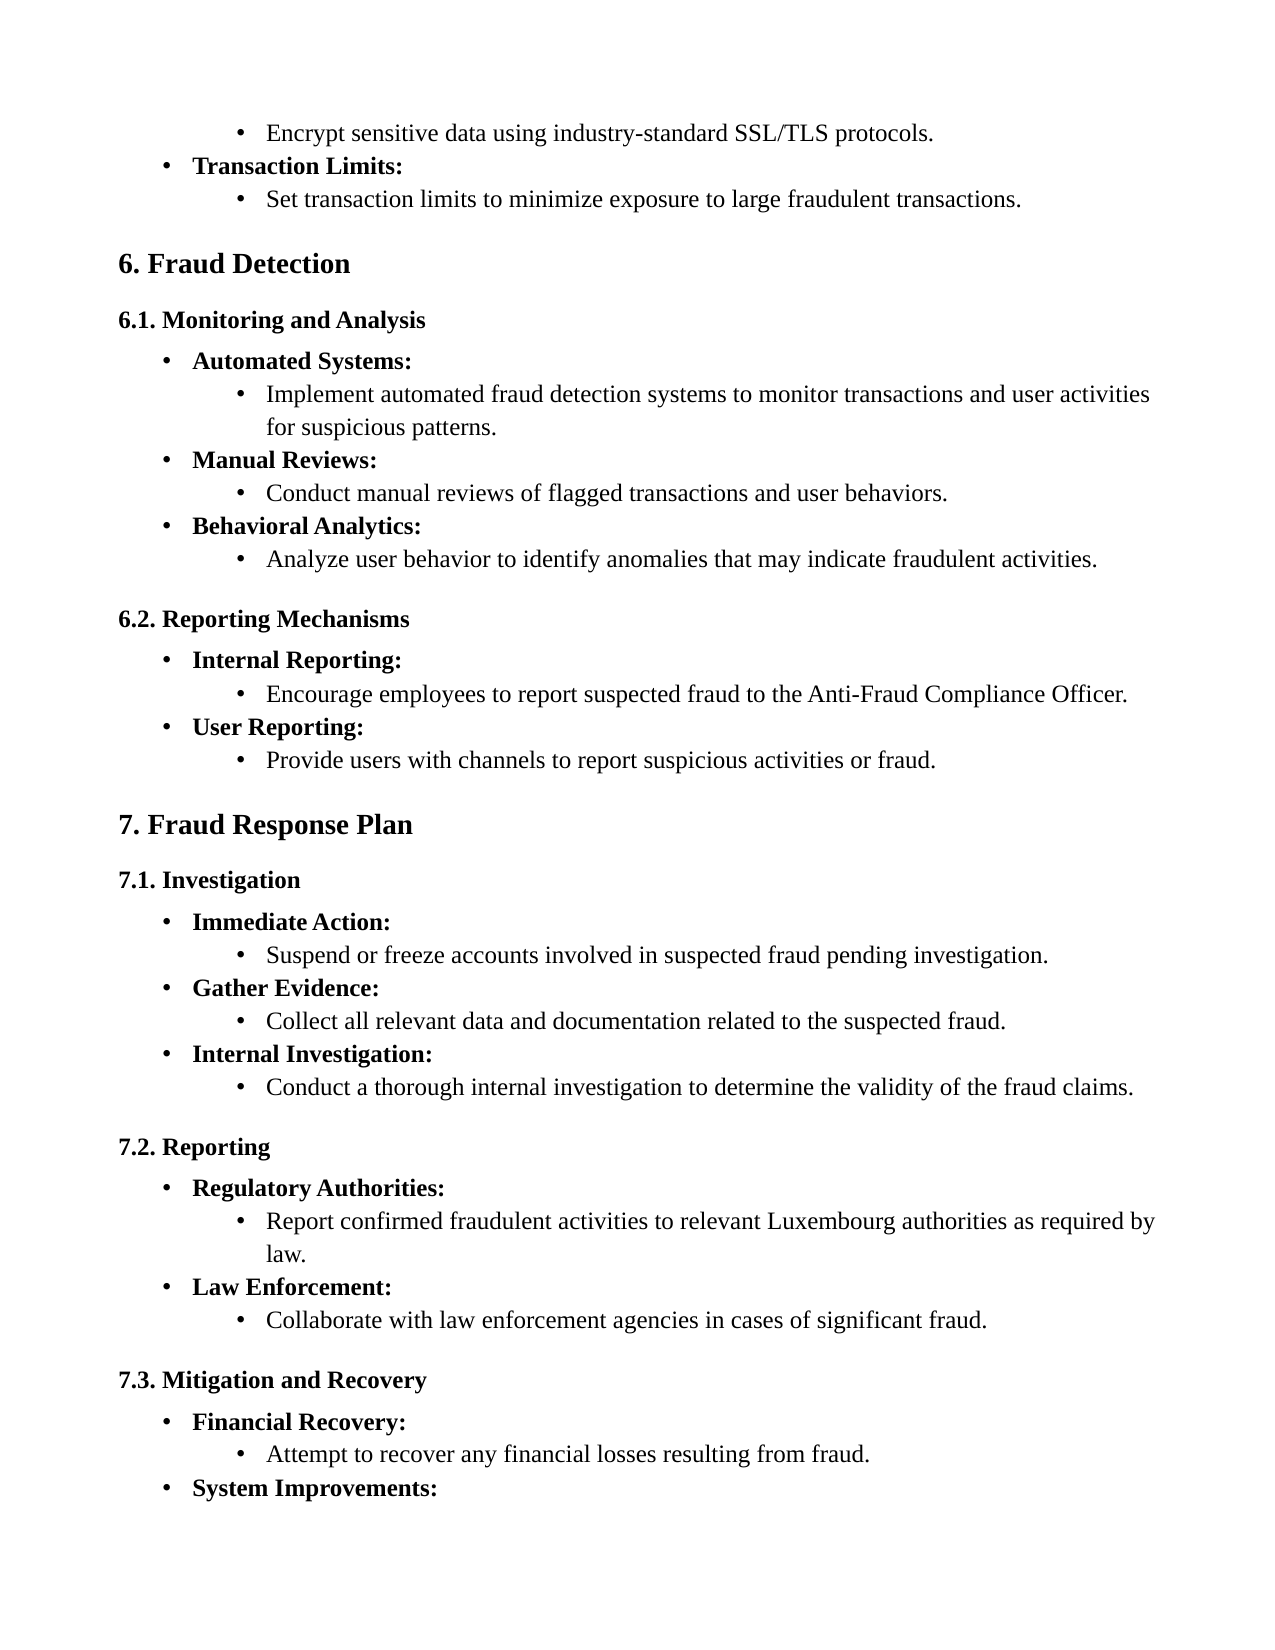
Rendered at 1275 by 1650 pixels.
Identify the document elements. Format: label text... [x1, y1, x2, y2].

list User Reporting: [162, 712, 1157, 740]
list Behavioral Analytics: [162, 511, 1157, 540]
list Transaction Limits: [162, 151, 1157, 180]
subtitle 6.2. Reporting Mechanisms [118, 604, 1157, 633]
list Encrypt sensitive data using industry-standard SSL/TLS protocols. [236, 118, 1157, 147]
list Encourage employees to report suspected fraud to the Anti-Fraud Compliance Officer. [236, 679, 1157, 707]
list Internal Reporting: [162, 646, 1157, 674]
list Law Enforcement: [162, 1272, 1157, 1301]
list Attempt to recover any financial losses resulting from fraud. [236, 1439, 1157, 1468]
list Conduct a thorough internal investigation to determine the validity of the fraud claims. [236, 1072, 1157, 1101]
subtitle 7. Fraud Response Plan [118, 807, 1157, 840]
list Manual Reviews: [162, 445, 1157, 474]
list Provide users with channels to report suspicious activities or fraud. [236, 745, 1157, 773]
subtitle 7.1. Investigation [118, 865, 1157, 894]
list Implement automated fraud detection systems to monitor transactions and user activities for suspicious patterns. [236, 379, 1157, 441]
list Set transaction limits to minimize exposure to large fraudulent transactions. [236, 184, 1157, 213]
list Internal Investigation: [162, 1039, 1157, 1067]
subtitle 6. Fraud Detection [118, 246, 1157, 280]
list Suspend or freeze accounts involved in suspected fraud pending investigation. [236, 940, 1157, 968]
list System Improvements: [162, 1473, 1157, 1501]
list Regulatory Authorities: [162, 1173, 1157, 1202]
list Financial Recovery: [162, 1407, 1157, 1435]
subtitle 7.2. Reporting [118, 1132, 1157, 1161]
list Report confirmed fraudulent activities to relevant Luxembourg authorities as required by law. [236, 1206, 1157, 1268]
list Collaborate with law enforcement agencies in cases of significant fraud. [236, 1305, 1157, 1334]
subtitle 6.1. Monitoring and Analysis [118, 305, 1157, 334]
subtitle 7.3. Mitigation and Recovery [118, 1365, 1157, 1394]
list Collect all relevant data and documentation related to the suspected fraud. [236, 1006, 1157, 1034]
list Conduct manual reviews of flagged transactions and user behaviors. [236, 478, 1157, 507]
list Immediate Action: [162, 907, 1157, 935]
list Automated Systems: [162, 346, 1157, 375]
list Analyze user behavior to identify anomalies that may indicate fraudulent activities. [236, 544, 1157, 573]
list Gather Evidence: [162, 973, 1157, 1001]
